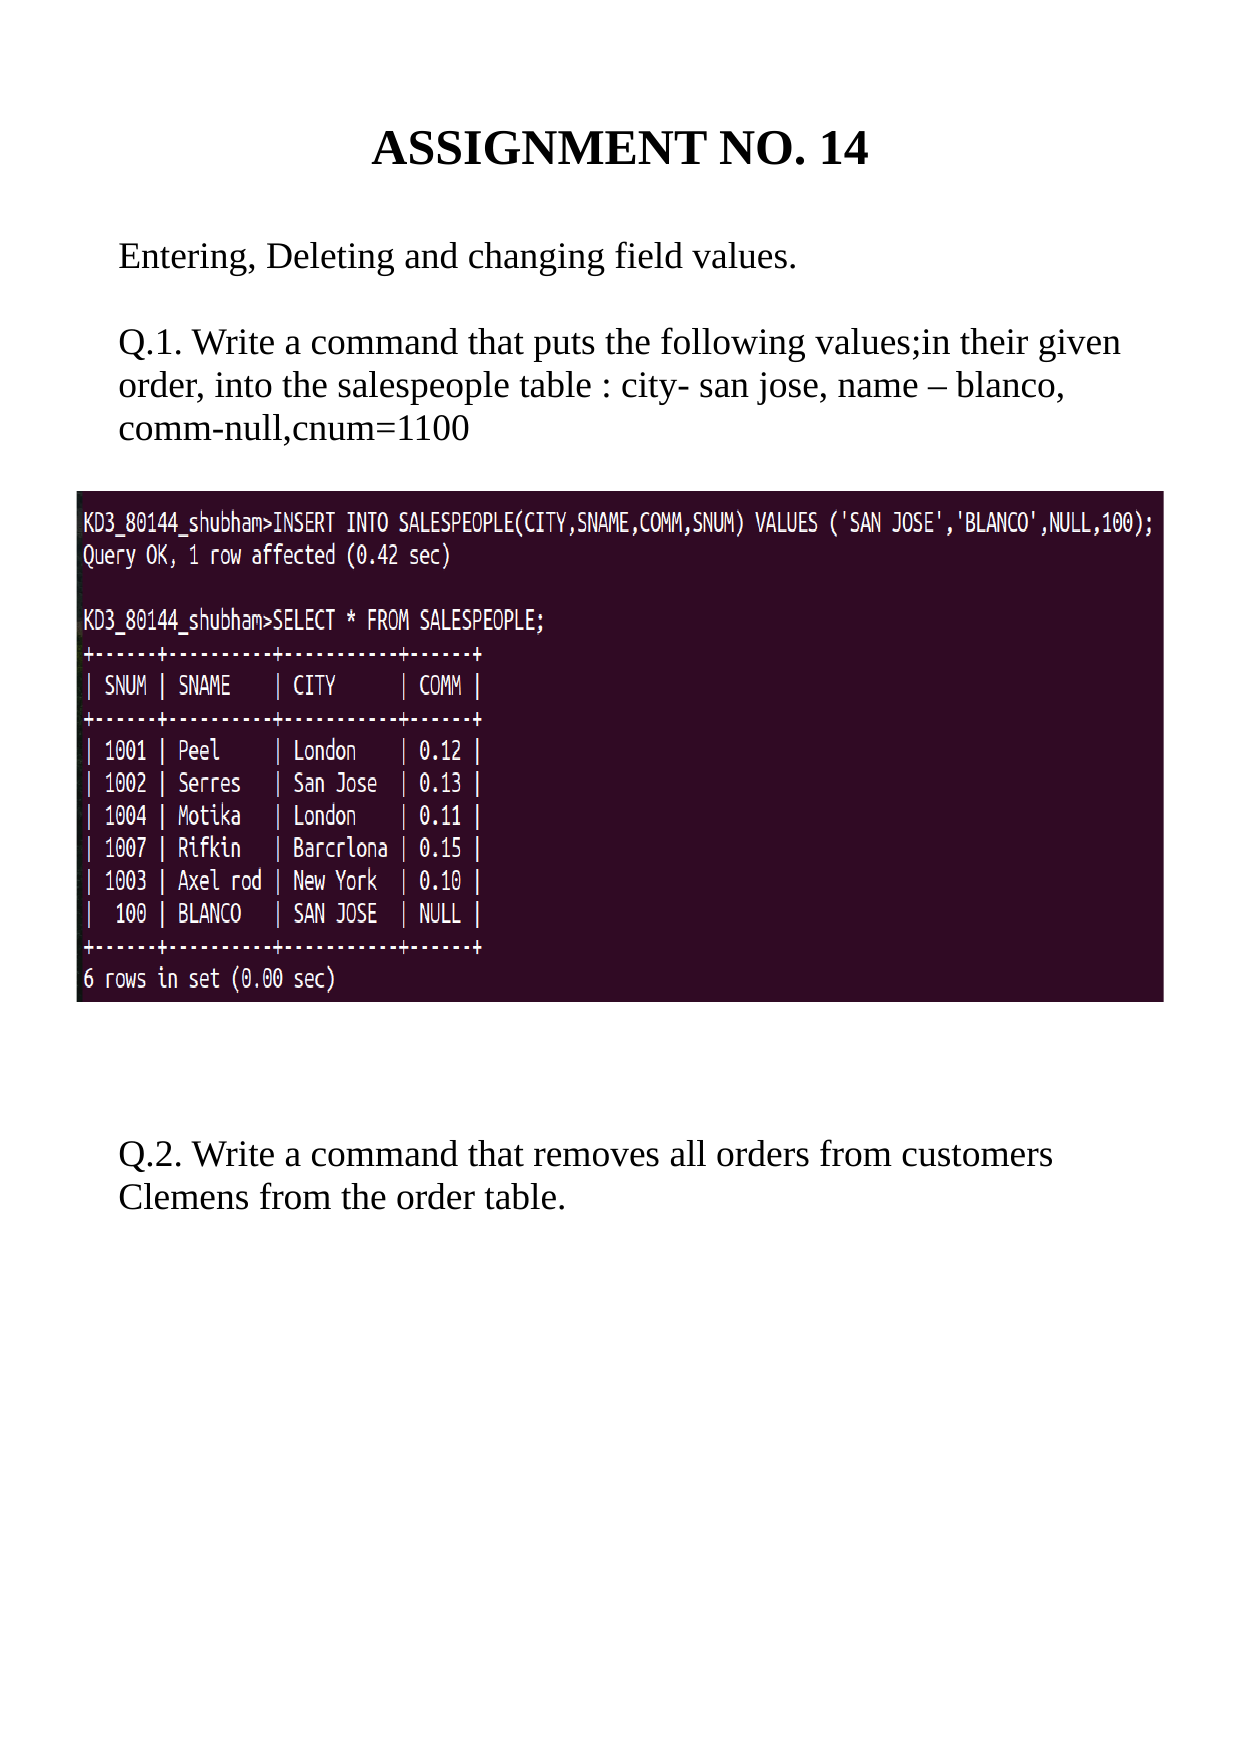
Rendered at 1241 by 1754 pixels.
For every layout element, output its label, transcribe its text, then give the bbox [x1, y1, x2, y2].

text Entering, Deleting and changing field values. [118, 233, 1122, 276]
text Q.1. Write a command that puts the following values;in their given order, into the salespeople table : city- san jose, name – blanco, comm-null,cnum=1100 [118, 319, 1122, 449]
text Q.2. Write a command that removes all orders from customers Clemens from the order table. [118, 1131, 1122, 1217]
text ASSIGNMENT NO. 14 [118, 118, 1122, 176]
picture [76, 491, 1164, 1002]
